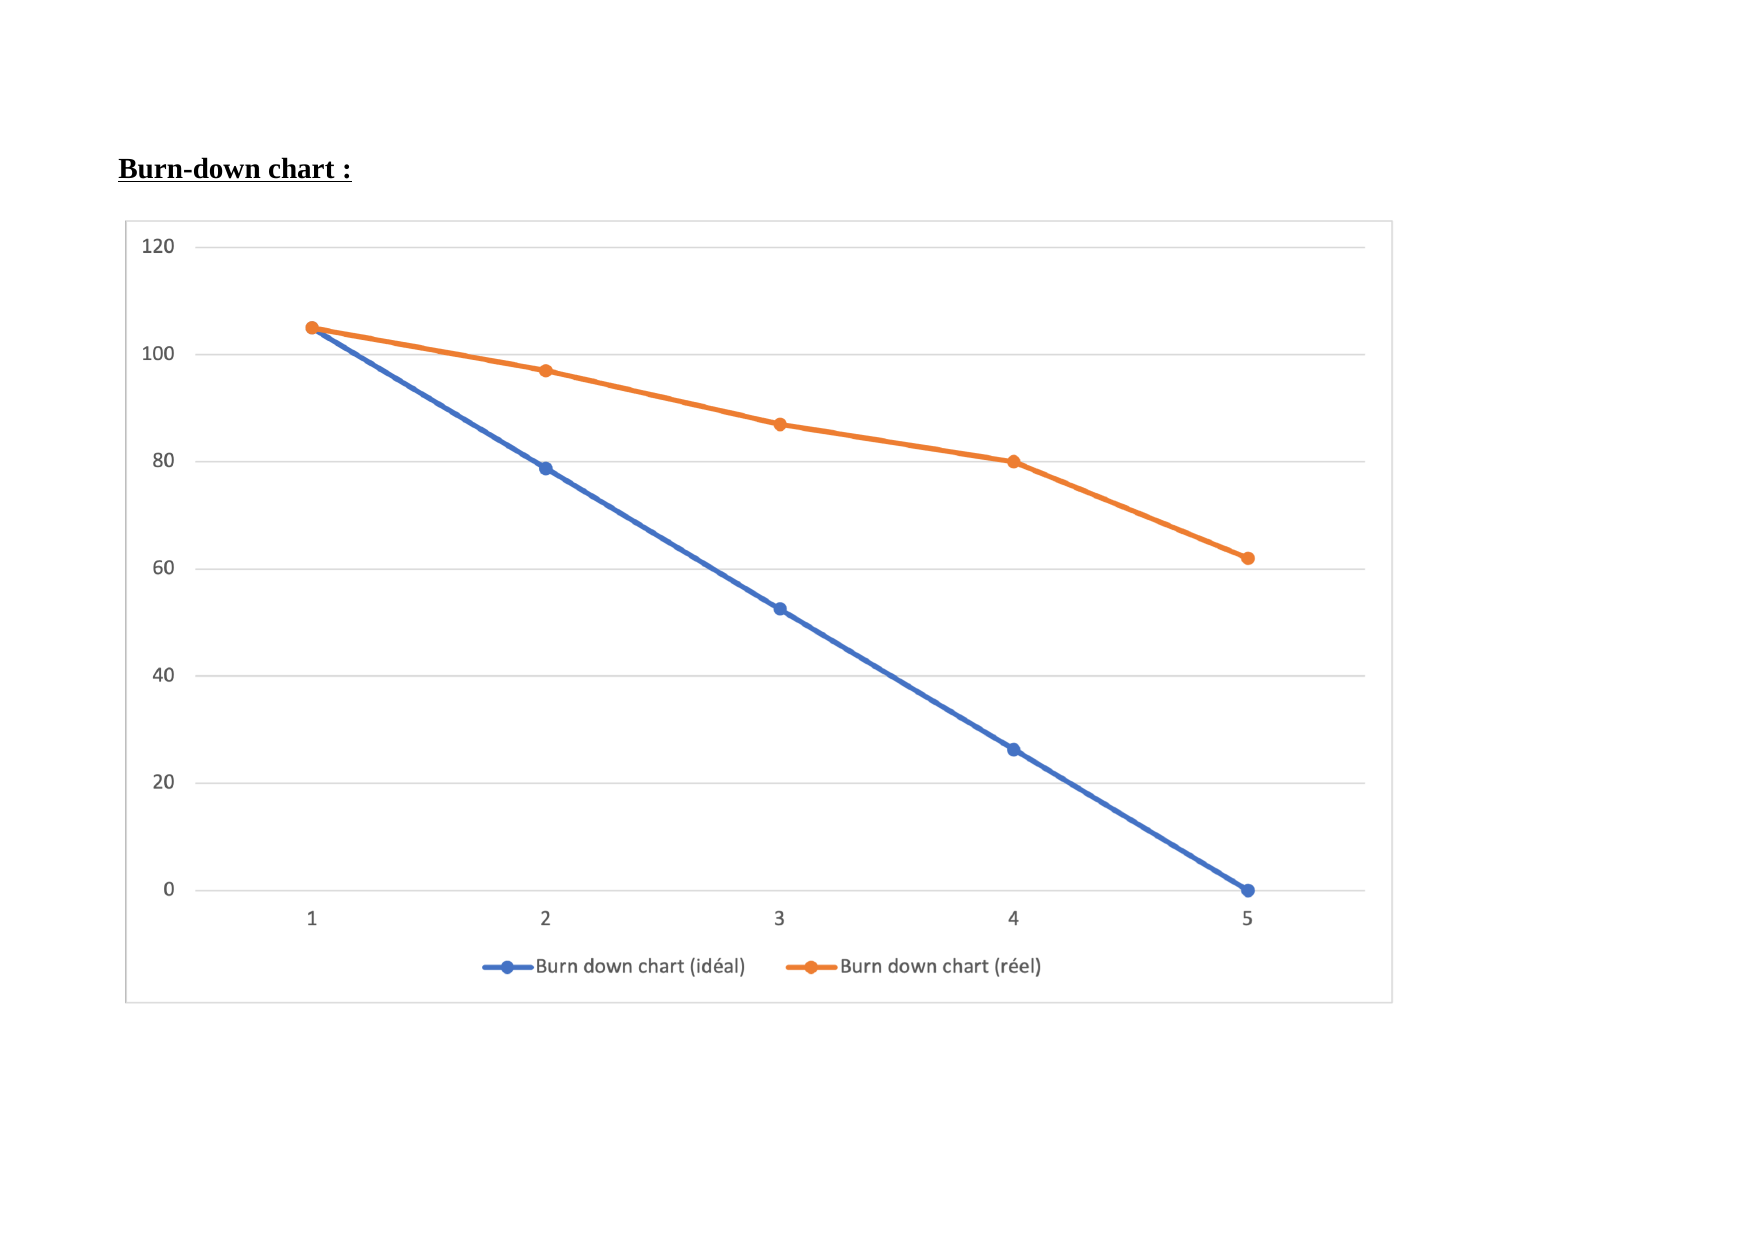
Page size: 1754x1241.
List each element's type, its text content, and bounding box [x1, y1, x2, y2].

picture [123, 218, 1396, 1007]
text Burn-down chart : [118, 152, 1635, 185]
